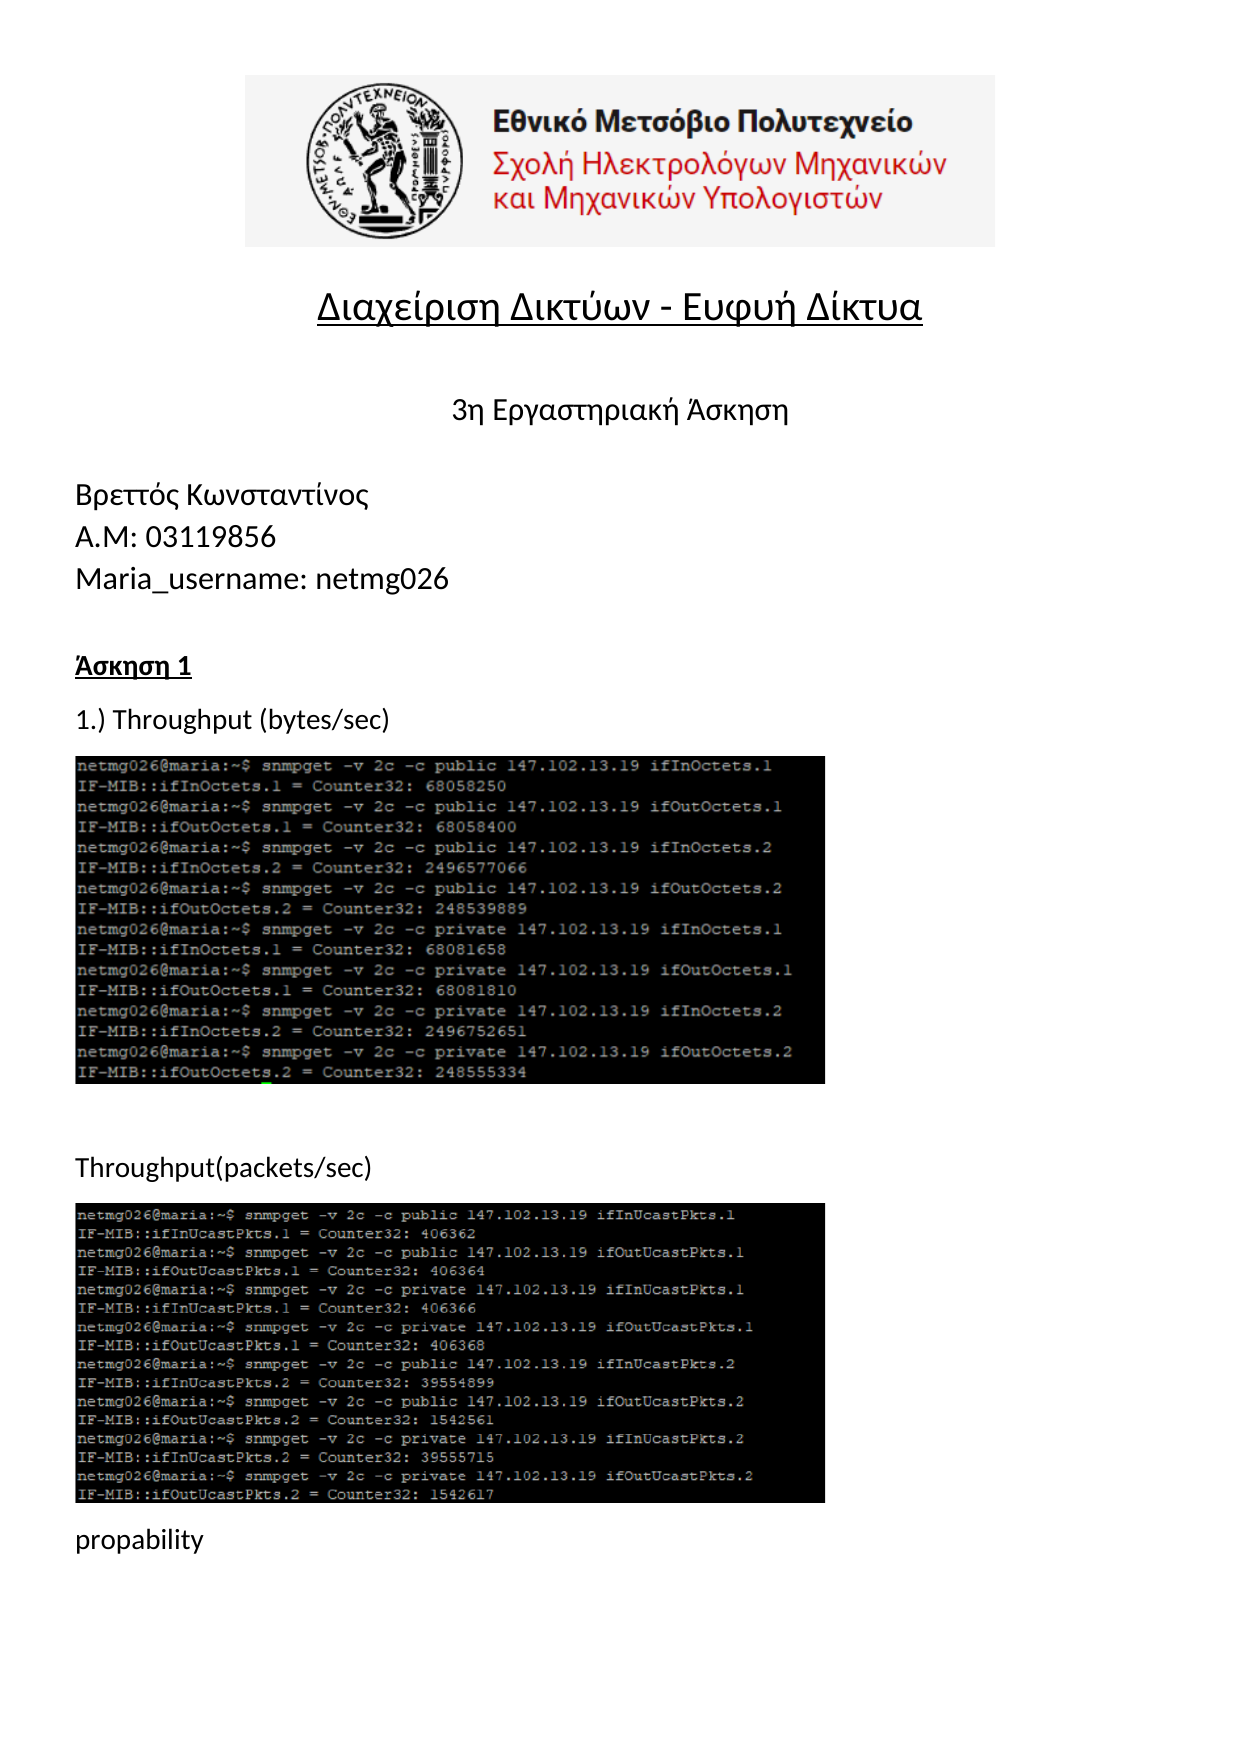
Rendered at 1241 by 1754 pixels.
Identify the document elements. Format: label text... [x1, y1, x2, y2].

text 1.) Throughput (bytes/sec) [75, 701, 1165, 737]
text 3η Εργαστηριακή Άσκηση [75, 389, 1165, 428]
text Βρεττός Κωνσταντίνος [75, 473, 1165, 513]
text Άσκηση 1 [75, 647, 1165, 682]
text propability [75, 1521, 1165, 1556]
text Α.Μ: 03119856 [75, 516, 1165, 555]
text Διαχείριση Δικτύων - Ευφυή Δίκτυα [75, 249, 1165, 331]
text Throughput(packets/sec) [75, 1149, 1165, 1185]
text Maria_username: netmg026 [75, 558, 1165, 597]
